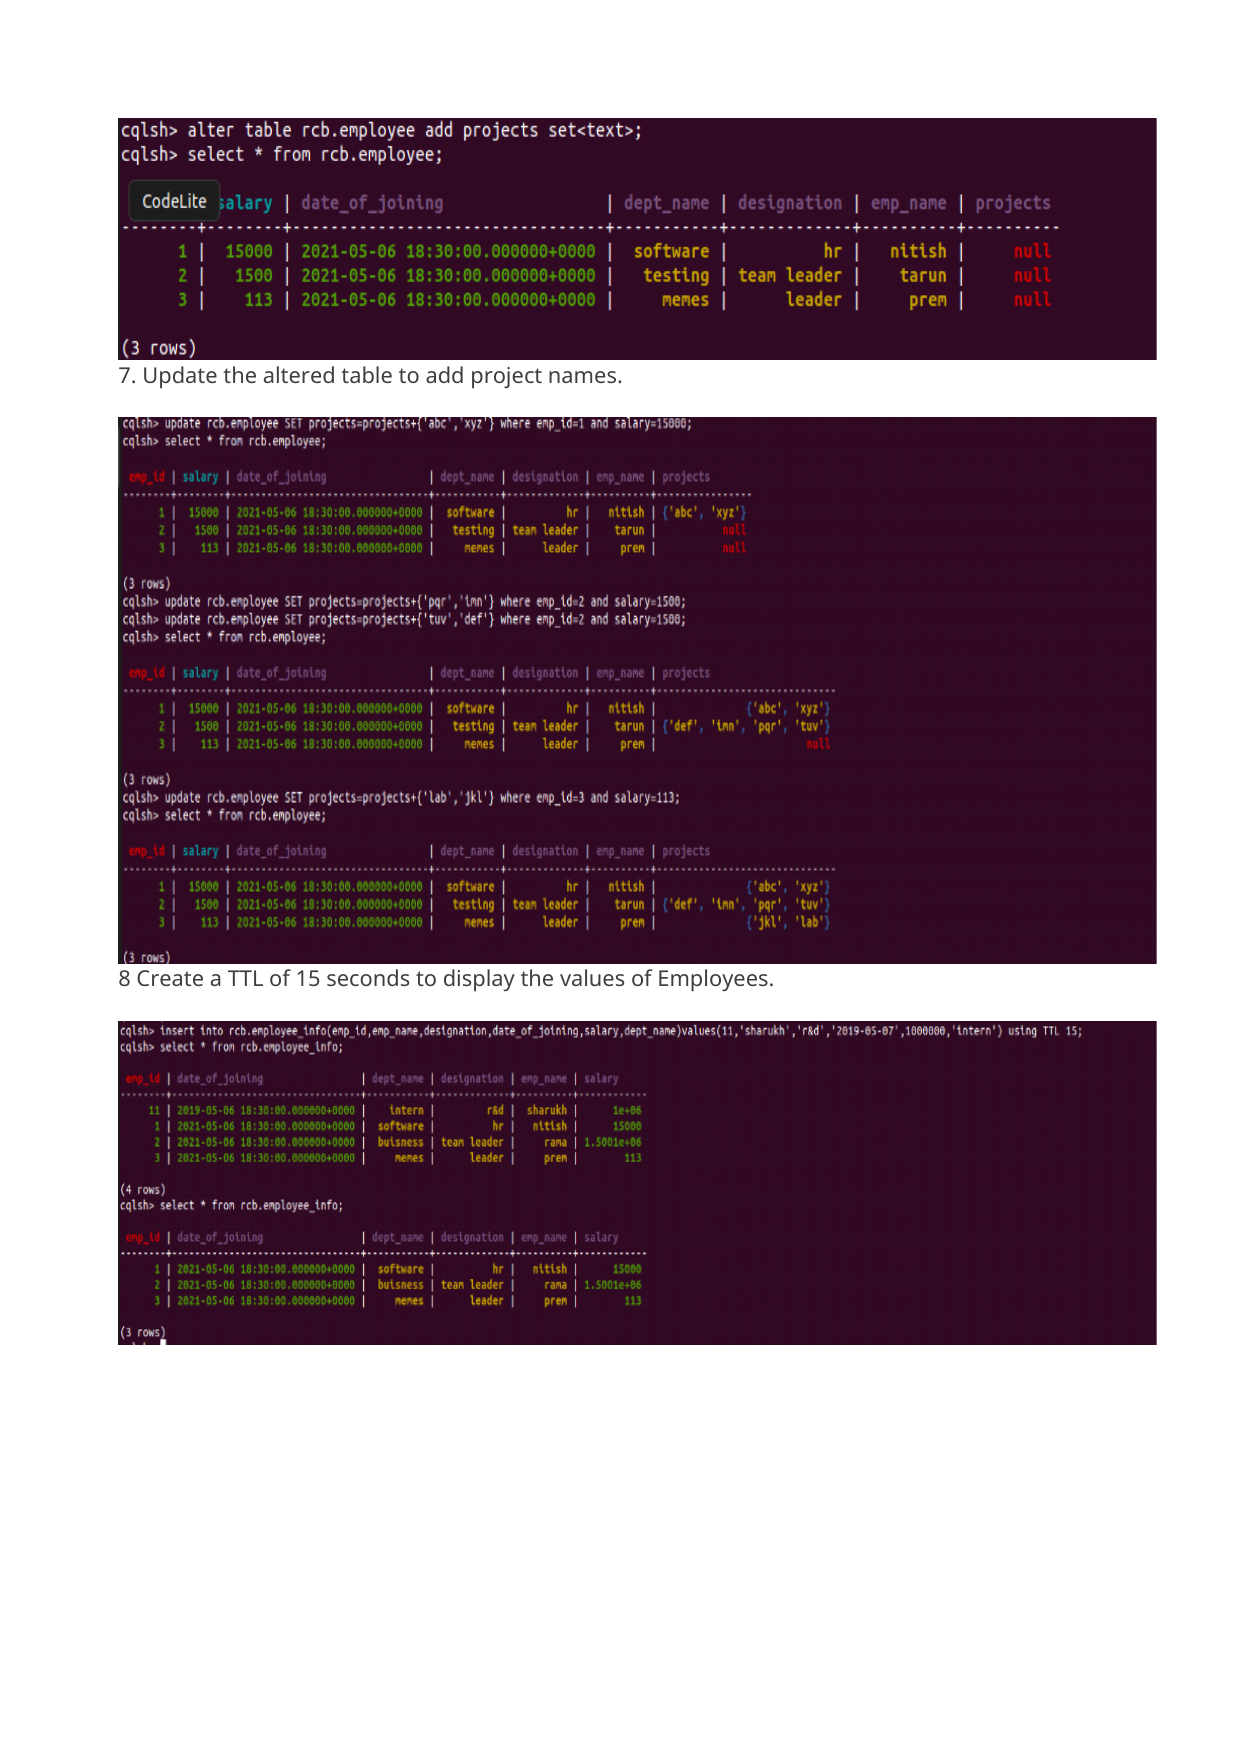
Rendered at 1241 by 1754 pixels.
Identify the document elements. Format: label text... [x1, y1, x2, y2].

text 7. Update the altered table to add project names. [118, 360, 1122, 389]
text 8 Create a TTL of 15 seconds to display the values of Employees. [118, 964, 1122, 993]
